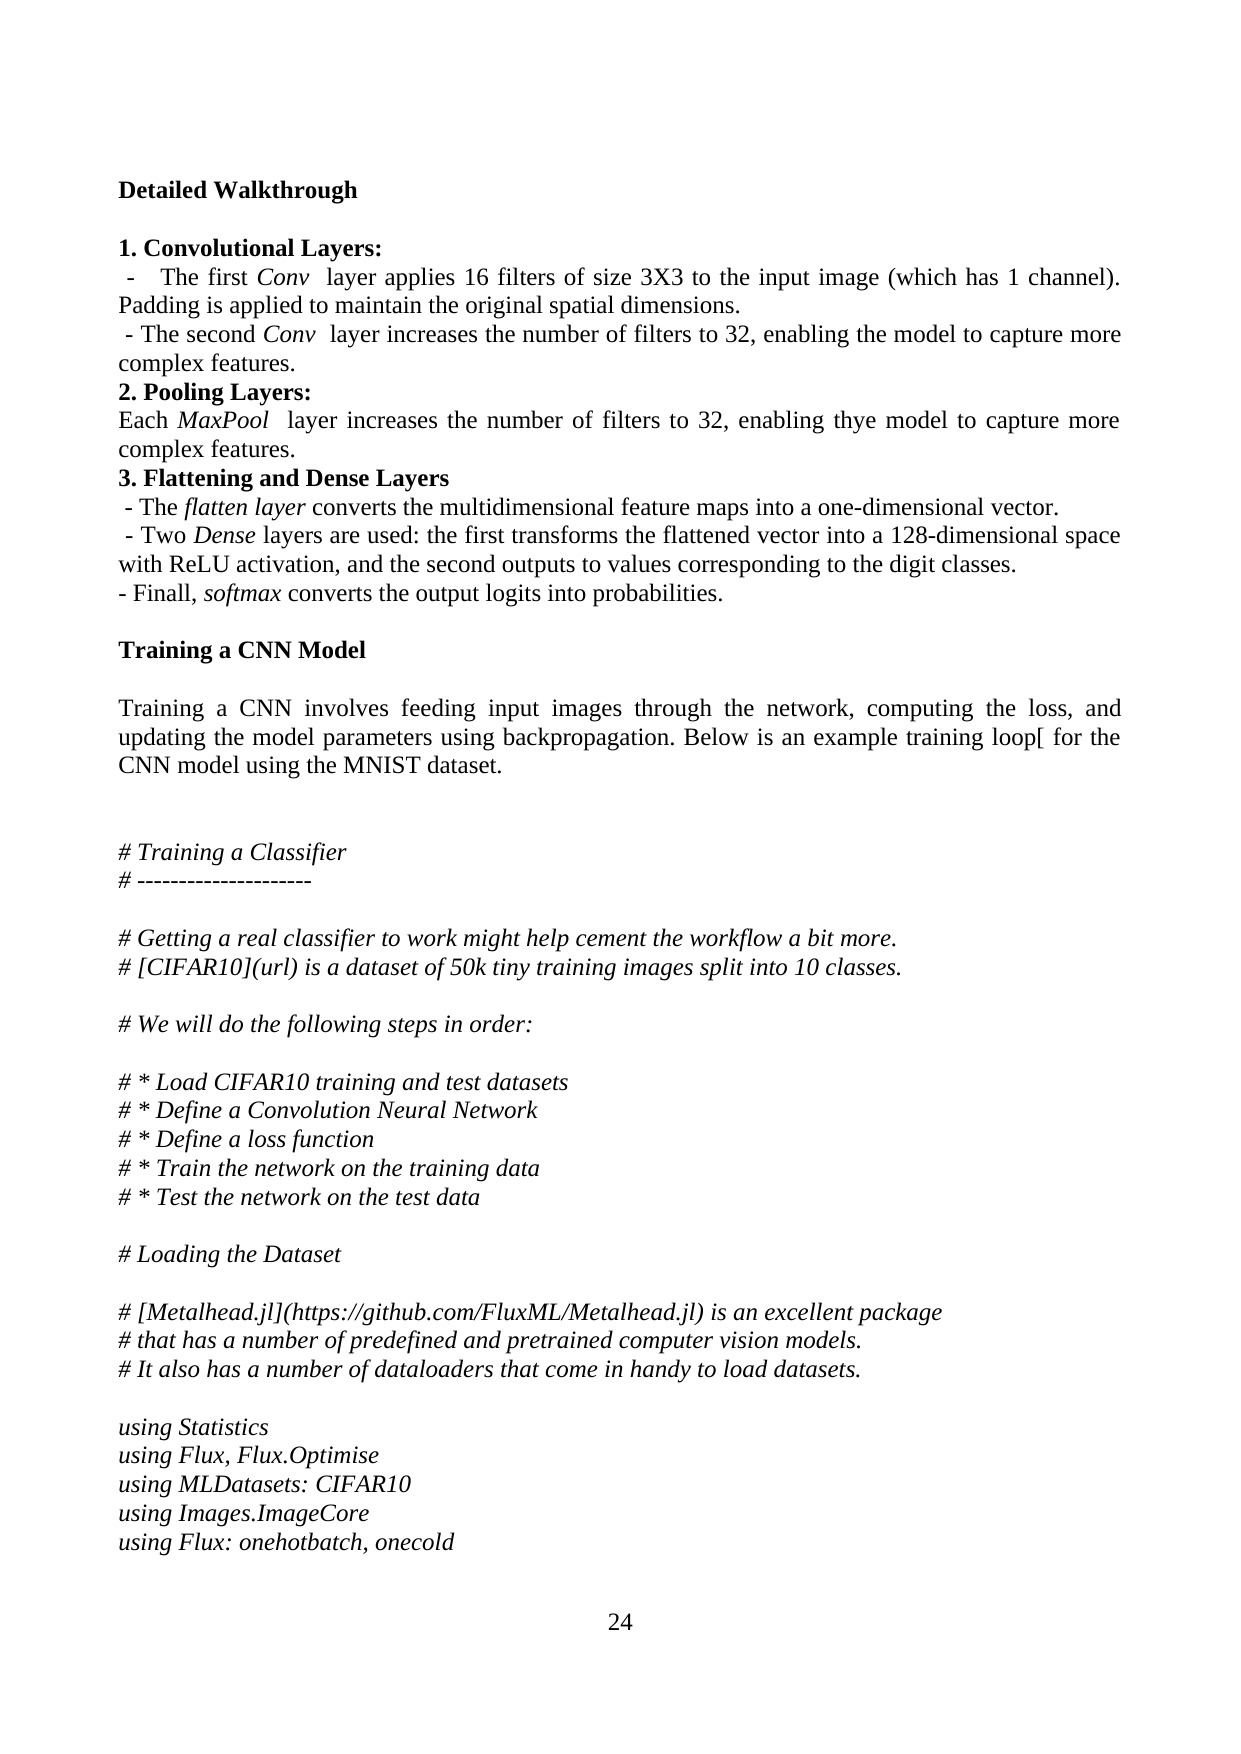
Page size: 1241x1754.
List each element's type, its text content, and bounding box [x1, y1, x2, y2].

text # Loading the Dataset [118, 1239, 1122, 1268]
text - The first Conv layer applies 16 filters of size 3X3 to the input image (which has 1 channel). Padding is applied to maintain the original spatial dimensions. [118, 262, 1122, 319]
text using MLDatasets: CIFAR10 [118, 1469, 1122, 1498]
text using Flux: onehotbatch, onecold [118, 1527, 1122, 1556]
text Training a CNN Model [118, 636, 1122, 664]
text # * Define a loss function [118, 1124, 1122, 1153]
text # that has a number of predefined and pretrained computer vision models. [118, 1326, 1122, 1354]
text # [Metalhead.jl](https://github.com/FluxML/Metalhead.jl) is an excellent package [118, 1297, 1122, 1326]
text - Finall, softmax converts the output logits into probabilities. [118, 578, 1122, 607]
text 1. Convolutional Layers: [118, 233, 1122, 262]
text Each MaxPool layer increases the number of filters to 32, enabling thye model to capture more complex features. [118, 406, 1122, 463]
text Training a CNN involves feeding input images through the network, computing the loss, and updating the model parameters using backpropagation. Below is an example training loop[ for the CNN model using the MNIST dataset. [118, 693, 1122, 779]
text # It also has a number of dataloaders that come in handy to load datasets. [118, 1354, 1122, 1383]
text - Two Dense layers are used: the first transforms the flattened vector into a 128-dimensional space with ReLU activation, and the second outputs to values corresponding to the digit classes. [118, 521, 1122, 578]
text # Getting a real classifier to work might help cement the workflow a bit more. [118, 923, 1122, 952]
text - The flatten layer converts the multidimensional feature maps into a one-dimensional vector. [118, 492, 1122, 521]
text # We will do the following steps in order: [118, 1009, 1122, 1038]
text 2. Pooling Layers: [118, 377, 1122, 406]
text # Training a Classifier [118, 837, 1122, 866]
text # * Train the network on the training data [118, 1153, 1122, 1182]
text - The second Conv layer increases the number of filters to 32, enabling the model to capture more complex features. [118, 319, 1122, 377]
text # --------------------- [118, 866, 1122, 894]
text using Images.ImageCore [118, 1498, 1122, 1527]
text using Statistics [118, 1412, 1122, 1441]
text # * Load CIFAR10 training and test datasets [118, 1067, 1122, 1096]
text 3. Flattening and Dense Layers [118, 463, 1122, 492]
text # [CIFAR10](url) is a dataset of 50k tiny training images split into 10 classes. [118, 952, 1122, 981]
text # * Test the network on the test data [118, 1182, 1122, 1211]
text Detailed Walkthrough [118, 176, 1122, 204]
text using Flux, Flux.Optimise [118, 1441, 1122, 1469]
text # * Define a Convolution Neural Network [118, 1096, 1122, 1124]
